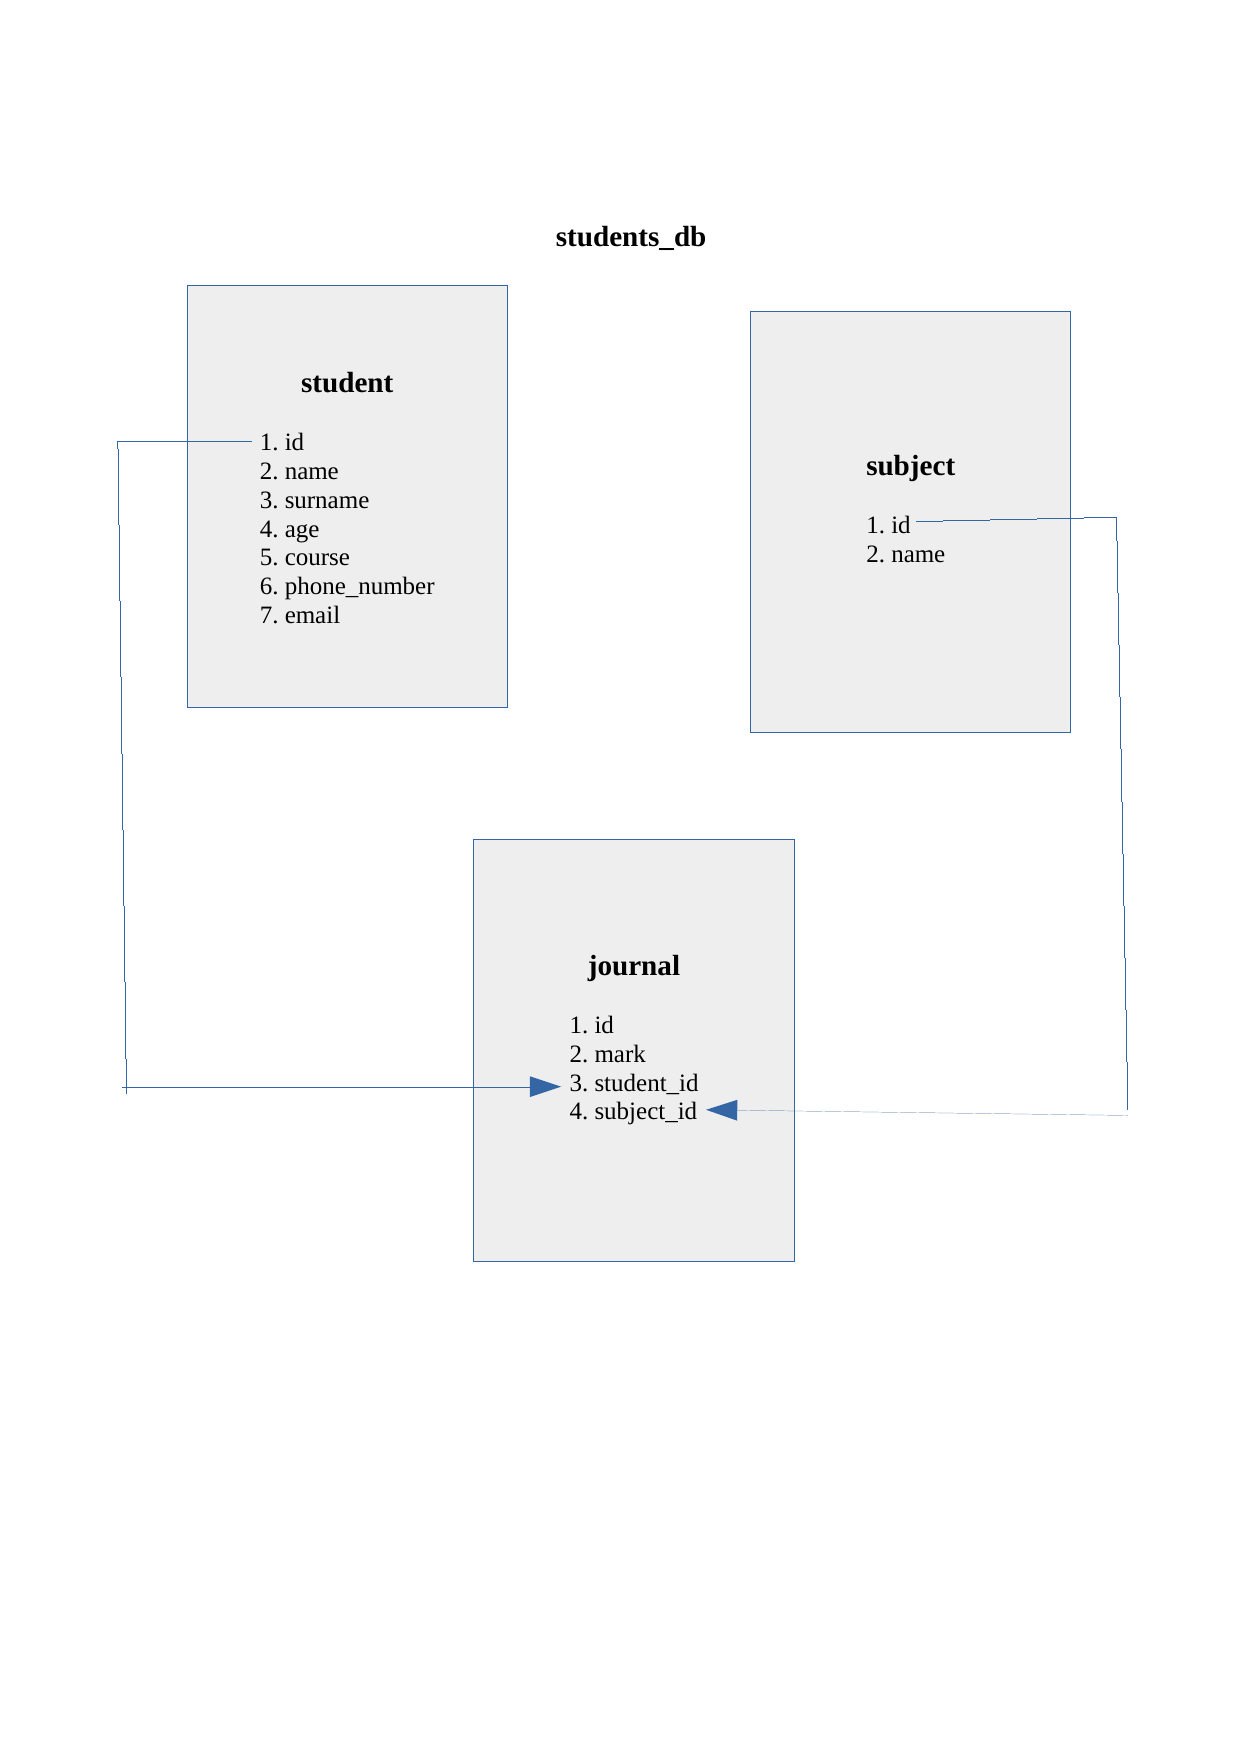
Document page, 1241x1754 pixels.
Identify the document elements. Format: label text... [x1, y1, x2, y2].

text students_db [118, 219, 1122, 252]
